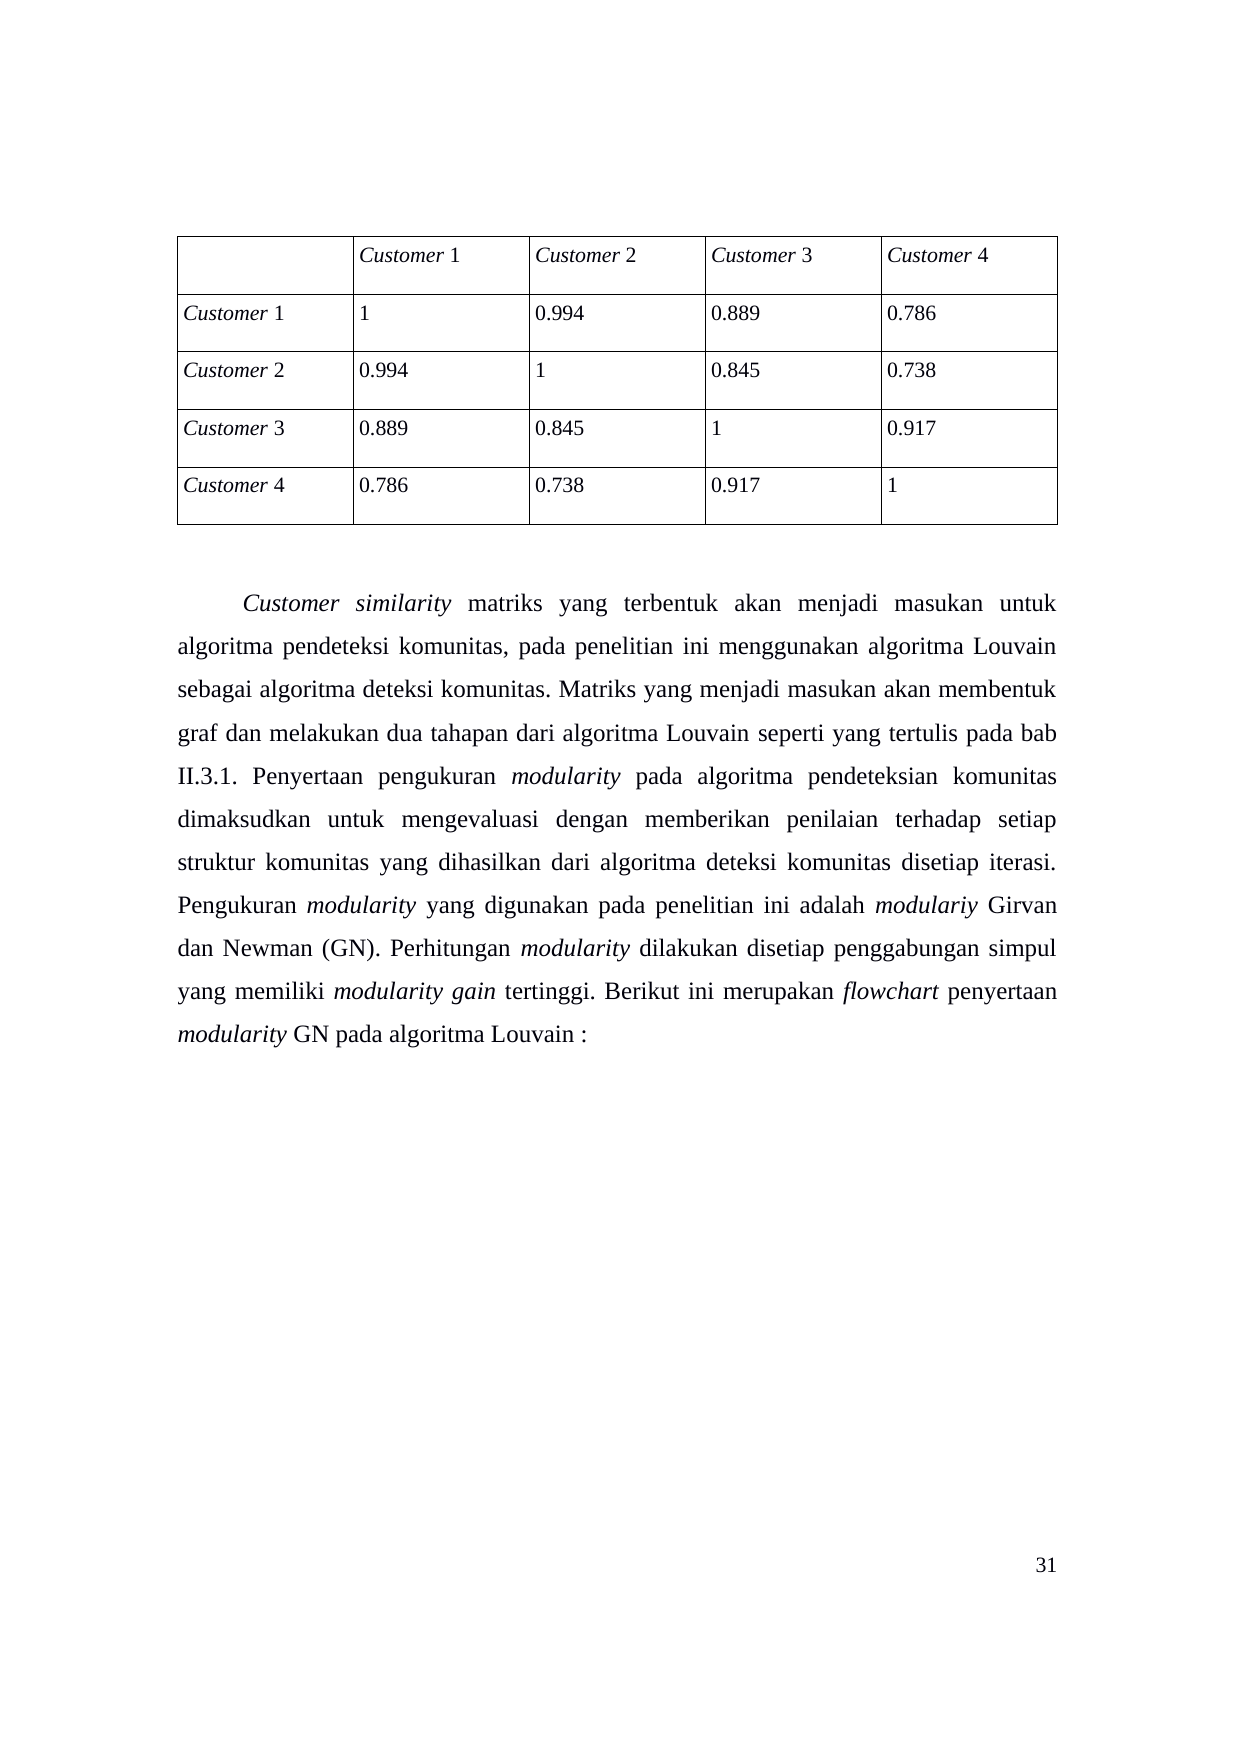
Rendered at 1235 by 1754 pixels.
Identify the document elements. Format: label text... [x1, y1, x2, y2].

text Customer similarity matriks yang terbentuk akan menjadi masukan untuk algoritma pendeteksi komunitas, pada penelitian ini menggunakan algoritma Louvain sebagai algoritma deteksi komunitas. Matriks yang menjadi masukan akan membentuk graf dan melakukan dua tahapan dari algoritma Louvain seperti yang tertulis pada bab II.3.1. Penyertaan pengukuran modularity pada algoritma pendeteksian komunitas dimaksudkan untuk mengevaluasi dengan memberikan penilaian terhadap setiap struktur komunitas yang dihasilkan dari algoritma deteksi komunitas disetiap iterasi. Pengukuran modularity yang digunakan pada penelitian ini adalah modulariy Girvan dan Newman (GN). Perhitungan modularity dilakukan disetiap penggabungan simpul yang memiliki modularity gain tertinggi. Berikut ini merupakan flowchart penyertaan modularity GN pada algoritma Louvain : [177, 588, 1057, 1048]
table_cell 0.738 [530, 468, 705, 524]
table_cell 0.845 [530, 410, 705, 467]
table_cell 0.917 [706, 468, 881, 524]
table_cell 0.917 [882, 410, 1057, 467]
table_cell 0.786 [354, 468, 529, 524]
table_cell 0.786 [882, 295, 1057, 351]
table_header Customer 2 [530, 237, 705, 294]
table_cell 1 [354, 295, 529, 351]
table_header [178, 237, 353, 294]
table_header Customer 1 [354, 237, 529, 294]
table_cell Customer 4 [178, 468, 353, 524]
table_cell 0.889 [706, 295, 881, 351]
table_cell 1 [706, 410, 881, 467]
table_header Customer 4 [882, 237, 1057, 294]
table_cell Customer 3 [178, 410, 353, 467]
table_cell 0.738 [882, 352, 1057, 409]
table_cell 0.889 [354, 410, 529, 467]
table_cell 0.994 [354, 352, 529, 409]
table_cell 1 [530, 352, 705, 409]
table_header Customer 3 [706, 237, 881, 294]
table_cell Customer 1 [178, 295, 353, 351]
table_cell 1 [882, 468, 1057, 524]
table_cell 0.994 [530, 295, 705, 351]
table_cell 0.845 [706, 352, 881, 409]
table_cell Customer 2 [178, 352, 353, 409]
